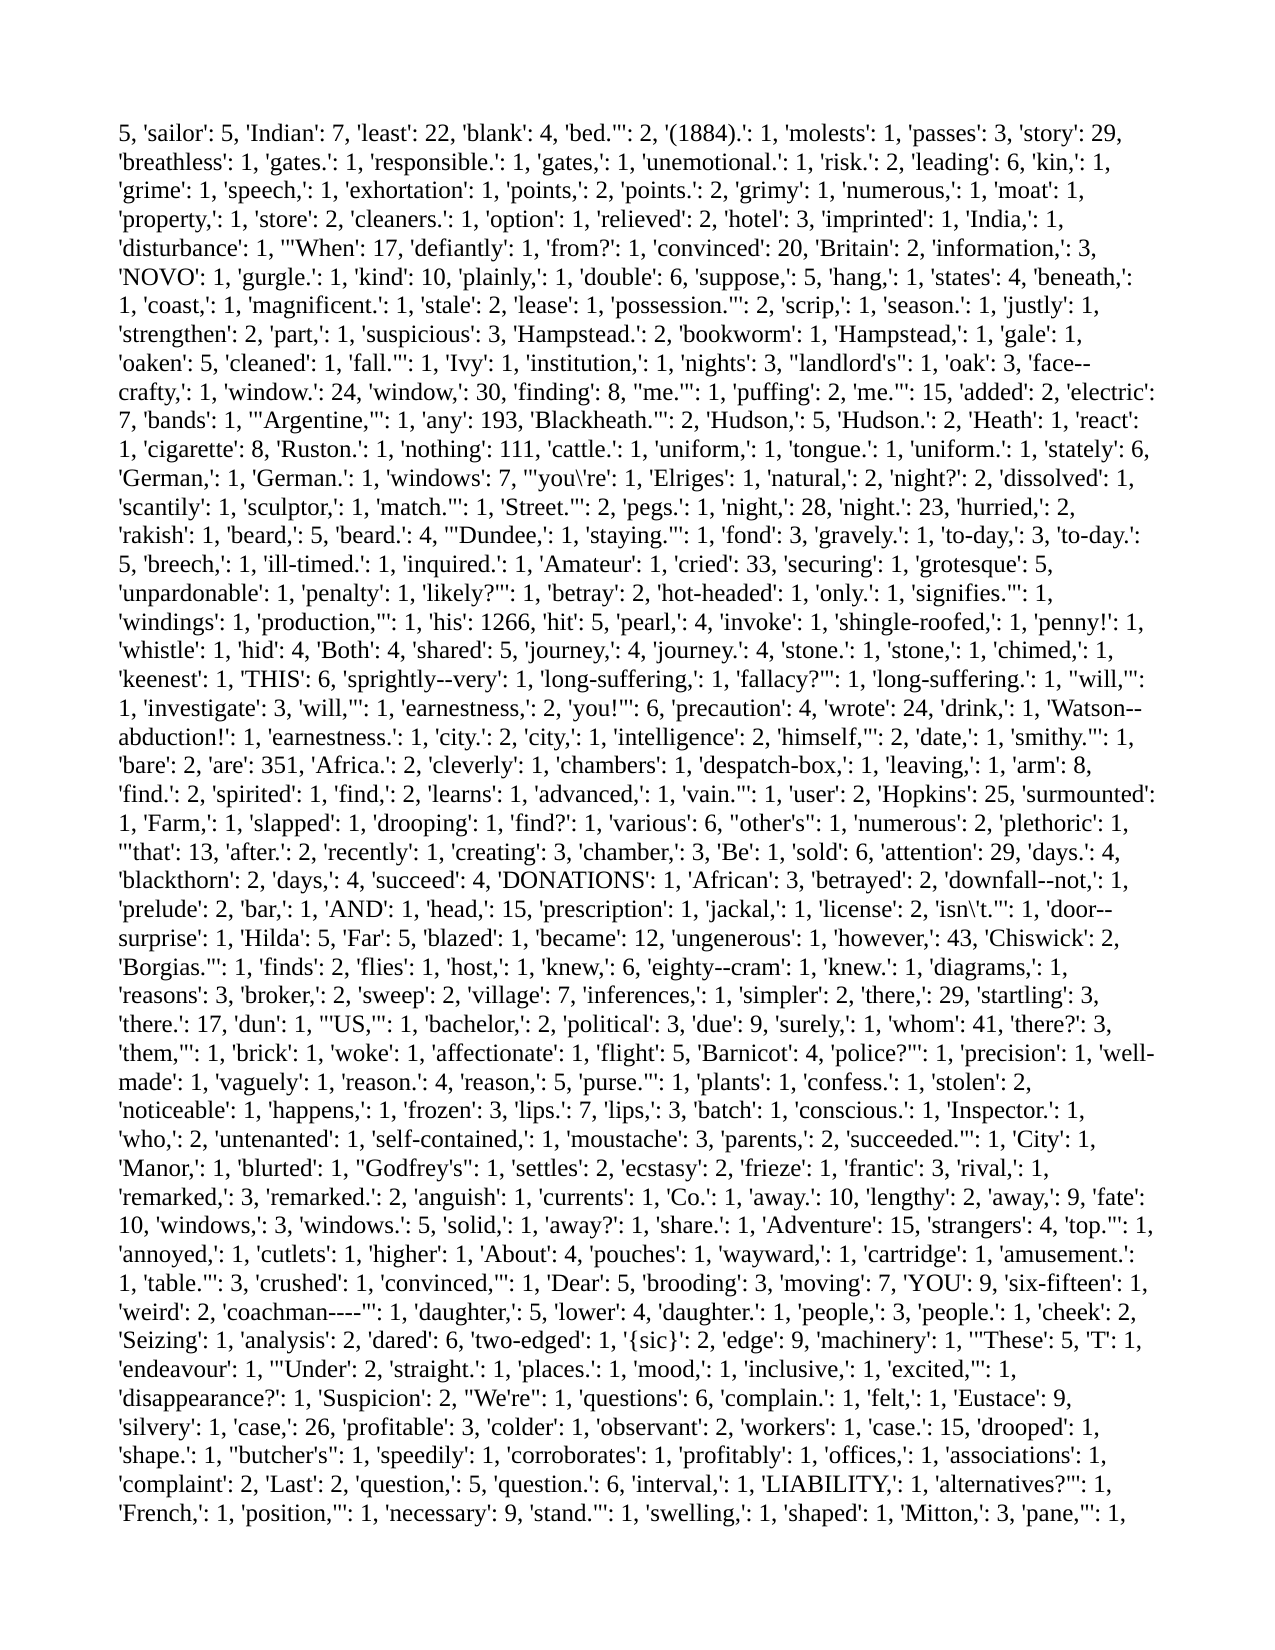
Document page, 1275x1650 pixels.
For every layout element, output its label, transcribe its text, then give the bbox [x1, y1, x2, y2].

text 5, 'sailor': 5, 'Indian': 7, 'least': 22, 'blank': 4, 'bed."': 2, '(1884).': 1, 'molests': 1, 'passes': 3, 'story': 29, 'breathless': 1, 'gates.': 1, 'responsible.': 1, 'gates,': 1, 'unemotional.': 1, 'risk.': 2, 'leading': 6, 'kin,': 1, 'grime': 1, 'speech,': 1, 'exhortation': 1, 'points,': 2, 'points.': 2, 'grimy': 1, 'numerous,': 1, 'moat': 1, 'property,': 1, 'store': 2, 'cleaners.': 1, 'option': 1, 'relieved': 2, 'hotel': 3, 'imprinted': 1, 'India,': 1, 'disturbance': 1, '"When': 17, 'defiantly': 1, 'from?': 1, 'convinced': 20, 'Britain': 2, 'information,': 3, 'NOVO': 1, 'gurgle.': 1, 'kind': 10, 'plainly,': 1, 'double': 6, 'suppose,': 5, 'hang,': 1, 'states': 4, 'beneath,': 1, 'coast,': 1, 'magnificent.': 1, 'stale': 2, 'lease': 1, 'possession."': 2, 'scrip,': 1, 'season.': 1, 'justly': 1, 'strengthen': 2, 'part,': 1, 'suspicious': 3, 'Hampstead.': 2, 'bookworm': 1, 'Hampstead,': 1, 'gale': 1, 'oaken': 5, 'cleaned': 1, 'fall."': 1, 'Ivy': 1, 'institution,': 1, 'nights': 3, "landlord's": 1, 'oak': 3, 'face--crafty,': 1, 'window.': 24, 'window,': 30, 'finding': 8, "me.'": 1, 'puffing': 2, 'me."': 15, 'added': 2, 'electric': 7, 'bands': 1, '"Argentine,"': 1, 'any': 193, 'Blackheath."': 2, 'Hudson,': 5, 'Hudson.': 2, 'Heath': 1, 'react': 1, 'cigarette': 8, 'Ruston.': 1, 'nothing': 111, 'cattle.': 1, 'uniform,': 1, 'tongue.': 1, 'uniform.': 1, 'stately': 6, 'German,': 1, 'German.': 1, 'windows': 7, '"you\'re': 1, 'Elriges': 1, 'natural,': 2, 'night?': 2, 'dissolved': 1, 'scantily': 1, 'sculptor,': 1, 'match."': 1, 'Street."': 2, 'pegs.': 1, 'night,': 28, 'night.': 23, 'hurried,': 2, 'rakish': 1, 'beard,': 5, 'beard.': 4, '"Dundee,': 1, 'staying."': 1, 'fond': 3, 'gravely.': 1, 'to-day,': 3, 'to-day.': 5, 'breech,': 1, 'ill-timed.': 1, 'inquired.': 1, 'Amateur': 1, 'cried': 33, 'securing': 1, 'grotesque': 5, 'unpardonable': 1, 'penalty': 1, 'likely?"': 1, 'betray': 2, 'hot-headed': 1, 'only.': 1, 'signifies."': 1, 'windings': 1, 'production,"': 1, 'his': 1266, 'hit': 5, 'pearl,': 4, 'invoke': 1, 'shingle-roofed,': 1, 'penny!': 1, 'whistle': 1, 'hid': 4, 'Both': 4, 'shared': 5, 'journey,': 4, 'journey.': 4, 'stone.': 1, 'stone,': 1, 'chimed,': 1, 'keenest': 1, 'THIS': 6, 'sprightly--very': 1, 'long-suffering,': 1, 'fallacy?"': 1, 'long-suffering.': 1, "will,'": 1, 'investigate': 3, 'will,"': 1, 'earnestness,': 2, 'you!"': 6, 'precaution': 4, 'wrote': 24, 'drink,': 1, 'Watson--abduction!': 1, 'earnestness.': 1, 'city.': 2, 'city,': 1, 'intelligence': 2, 'himself,"': 2, 'date,': 1, 'smithy."': 1, 'bare': 2, 'are': 351, 'Africa.': 2, 'cleverly': 1, 'chambers': 1, 'despatch-box,': 1, 'leaving,': 1, 'arm': 8, 'find.': 2, 'spirited': 1, 'find,': 2, 'learns': 1, 'advanced,': 1, 'vain."': 1, 'user': 2, 'Hopkins': 25, 'surmounted': 1, 'Farm,': 1, 'slapped': 1, 'drooping': 1, 'find?': 1, 'various': 6, "other's": 1, 'numerous': 2, 'plethoric': 1, '"that': 13, 'after.': 2, 'recently': 1, 'creating': 3, 'chamber,': 3, 'Be': 1, 'sold': 6, 'attention': 29, 'days.': 4, 'blackthorn': 2, 'days,': 4, 'succeed': 4, 'DONATIONS': 1, 'African': 3, 'betrayed': 2, 'downfall--not,': 1, 'prelude': 2, 'bar,': 1, 'AND': 1, 'head,': 15, 'prescription': 1, 'jackal,': 1, 'license': 2, 'isn\'t."': 1, 'door--surprise': 1, 'Hilda': 5, 'Far': 5, 'blazed': 1, 'became': 12, 'ungenerous': 1, 'however,': 43, 'Chiswick': 2, 'Borgias."': 1, 'finds': 2, 'flies': 1, 'host,': 1, 'knew,': 6, 'eighty--cram': 1, 'knew.': 1, 'diagrams,': 1, 'reasons': 3, 'broker,': 2, 'sweep': 2, 'village': 7, 'inferences,': 1, 'simpler': 2, 'there,': 29, 'startling': 3, 'there.': 17, 'dun': 1, "'US,'": 1, 'bachelor,': 2, 'political': 3, 'due': 9, 'surely,': 1, 'whom': 41, 'there?': 3, 'them,"': 1, 'brick': 1, 'woke': 1, 'affectionate': 1, 'flight': 5, 'Barnicot': 4, 'police?"': 1, 'precision': 1, 'well-made': 1, 'vaguely': 1, 'reason.': 4, 'reason,': 5, 'purse."': 1, 'plants': 1, 'confess.': 1, 'stolen': 2, 'noticeable': 1, 'happens,': 1, 'frozen': 3, 'lips.': 7, 'lips,': 3, 'batch': 1, 'conscious.': 1, 'Inspector.': 1, 'who,': 2, 'untenanted': 1, 'self-contained,': 1, 'moustache': 3, 'parents,': 2, 'succeeded."': 1, 'City': 1, 'Manor,': 1, 'blurted': 1, "Godfrey's": 1, 'settles': 2, 'ecstasy': 2, 'frieze': 1, 'frantic': 3, 'rival,': 1, 'remarked,': 3, 'remarked.': 2, 'anguish': 1, 'currents': 1, 'Co.': 1, 'away.': 10, 'lengthy': 2, 'away,': 9, 'fate': 10, 'windows,': 3, 'windows.': 5, 'solid,': 1, 'away?': 1, 'share.': 1, 'Adventure': 15, 'strangers': 4, 'top."': 1, 'annoyed,': 1, 'cutlets': 1, 'higher': 1, 'About': 4, 'pouches': 1, 'wayward,': 1, 'cartridge': 1, 'amusement.': 1, 'table."': 3, 'crushed': 1, 'convinced,"': 1, 'Dear': 5, 'brooding': 3, 'moving': 7, 'YOU': 9, 'six-fifteen': 1, 'weird': 2, 'coachman----"': 1, 'daughter,': 5, 'lower': 4, 'daughter.': 1, 'people,': 3, 'people.': 1, 'cheek': 2, 'Seizing': 1, 'analysis': 2, 'dared': 6, 'two-edged': 1, '{sic}': 2, 'edge': 9, 'machinery': 1, '"These': 5, 'T': 1, 'endeavour': 1, '"Under': 2, 'straight.': 1, 'places.': 1, 'mood,': 1, 'inclusive,': 1, 'excited,"': 1, 'disappearance?': 1, 'Suspicion': 2, "We're": 1, 'questions': 6, 'complain.': 1, 'felt,': 1, 'Eustace': 9, 'silvery': 1, 'case,': 26, 'profitable': 3, 'colder': 1, 'observant': 2, 'workers': 1, 'case.': 15, 'drooped': 1, 'shape.': 1, "butcher's": 1, 'speedily': 1, 'corroborates': 1, 'profitably': 1, 'offices,': 1, 'associations': 1, 'complaint': 2, 'Last': 2, 'question,': 5, 'question.': 6, 'interval,': 1, 'LIABILITY,': 1, 'alternatives?"': 1, 'French,': 1, 'position,"': 1, 'necessary': 9, 'stand."': 1, 'swelling,': 1, 'shaped': 1, 'Mitton,': 3, 'pane,"': 1, [118, 118, 1157, 1527]
